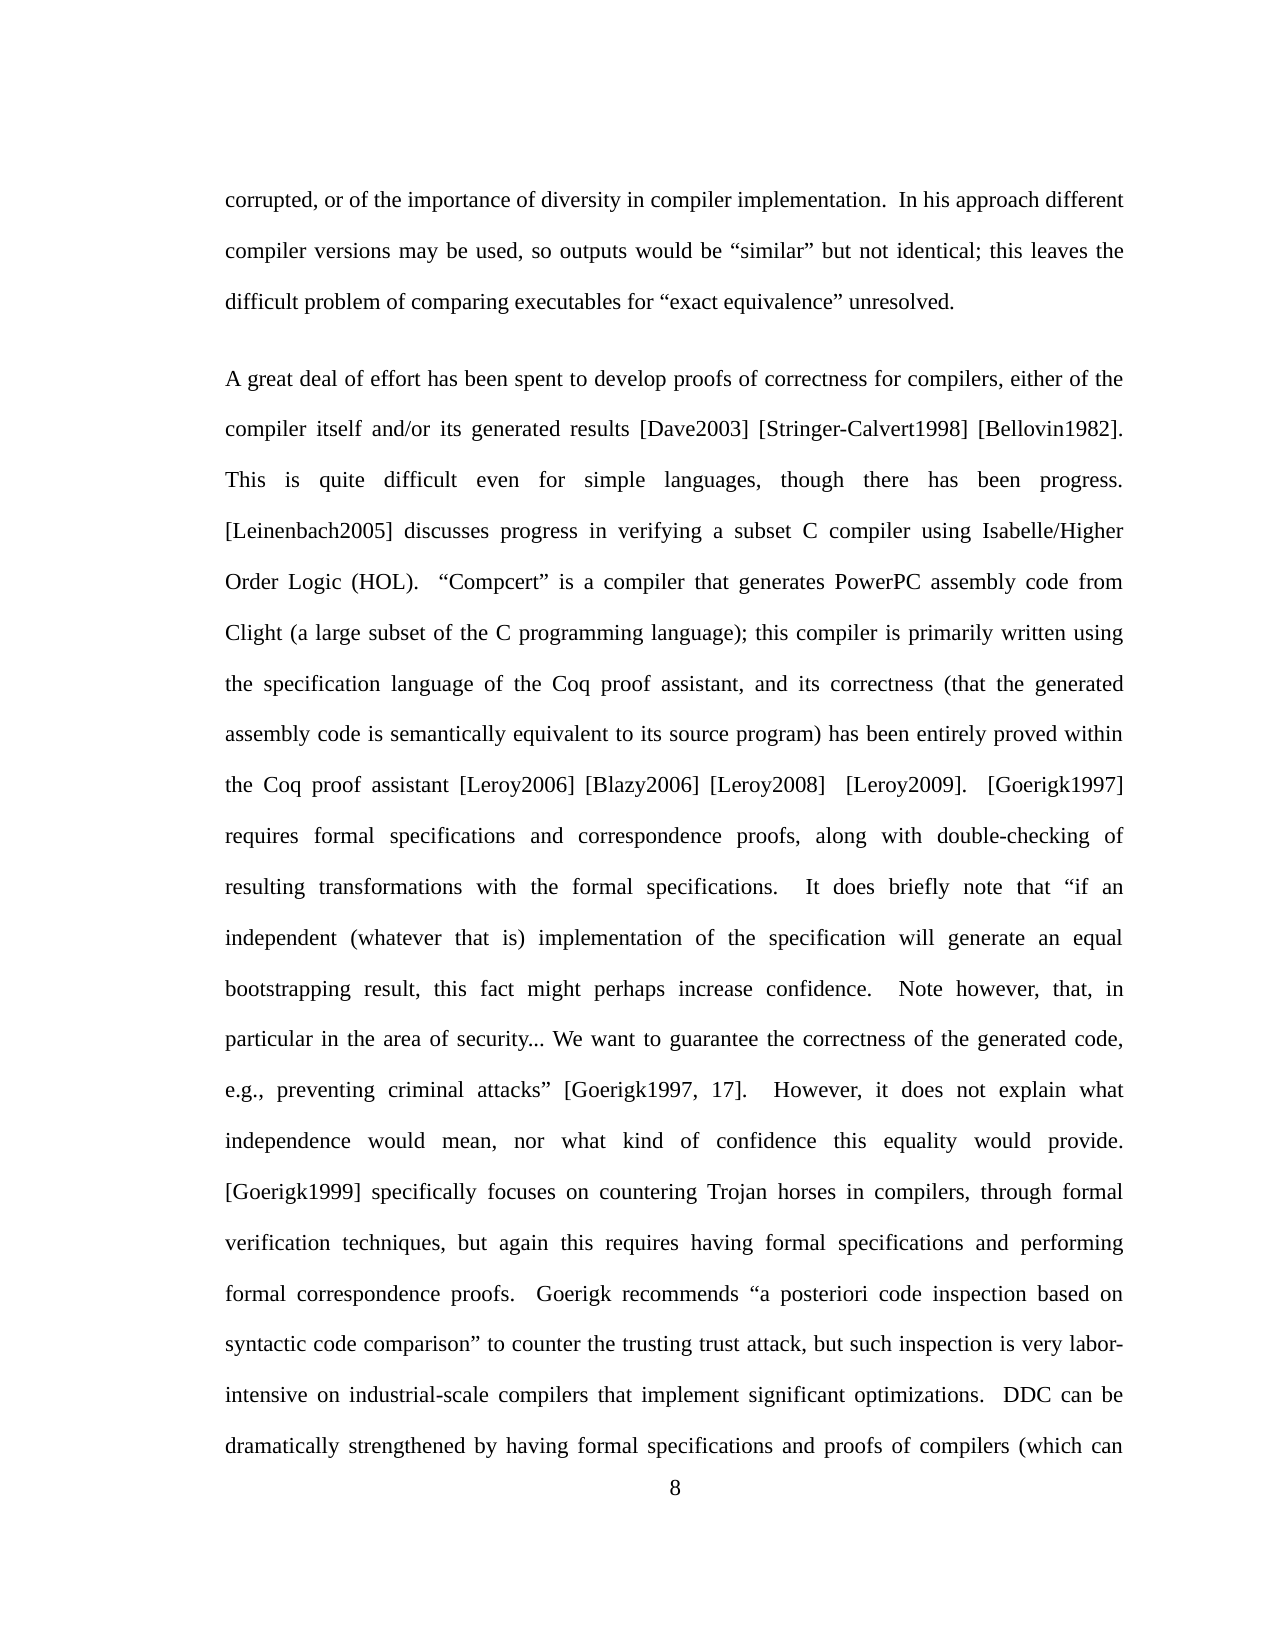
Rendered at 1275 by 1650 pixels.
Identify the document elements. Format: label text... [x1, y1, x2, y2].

text corrupted, or of the importance of diversity in compiler implementation. In his approach different compiler versions may be used, so outputs would be “similar” but not identical; this leaves the difficult problem of comparing executables for “exact equivalence” unresolved. [225, 187, 1125, 314]
text A great deal of effort has been spent to develop proofs of correctness for compilers, either of the compiler itself and/or its generated results [Dave2003] [Stringer-Calvert1998] [Bellovin1982]. This is quite difficult even for simple languages, though there has been progress. [Leinenbach2005] discusses progress in verifying a subset C compiler using Isabelle/Higher Order Logic (HOL). “Compcert” is a compiler that generates PowerPC assembly code from Clight (a large subset of the C programming language); this compiler is primarily written using the specification language of the Coq proof assistant, and its correctness (that the generated assembly code is semantically equivalent to its source program) has been entirely proved within the Coq proof assistant [Leroy2006] [Blazy2006] [Leroy2008] [Leroy2009]. [Goerigk1997] requires formal specifications and correspondence proofs, along with double-checking of resulting transformations with the formal specifications. It does briefly note that “if an independent (whatever that is) implementation of the specification will generate an equal bootstrapping result, this fact might perhaps increase confidence. Note however, that, in particular in the area of security... We want to guarantee the correctness of the generated code, e.g., preventing criminal attacks” [Goerigk1997, 17]. However, it does not explain what independence would mean, nor what kind of confidence this equality would provide. [Goerigk1999] specifically focuses on countering Trojan horses in compilers, through formal verification techniques, but again this requires having formal specifications and performing formal correspondence proofs. Goerigk recommends “a posteriori code inspection based on syntactic code comparison” to counter the trusting trust attack, but such inspection is very labor-intensive on industrial-scale compilers that implement significant optimizations. DDC can be dramatically strengthened by having formal specifications and proofs of compilers (which can [225, 366, 1125, 1458]
